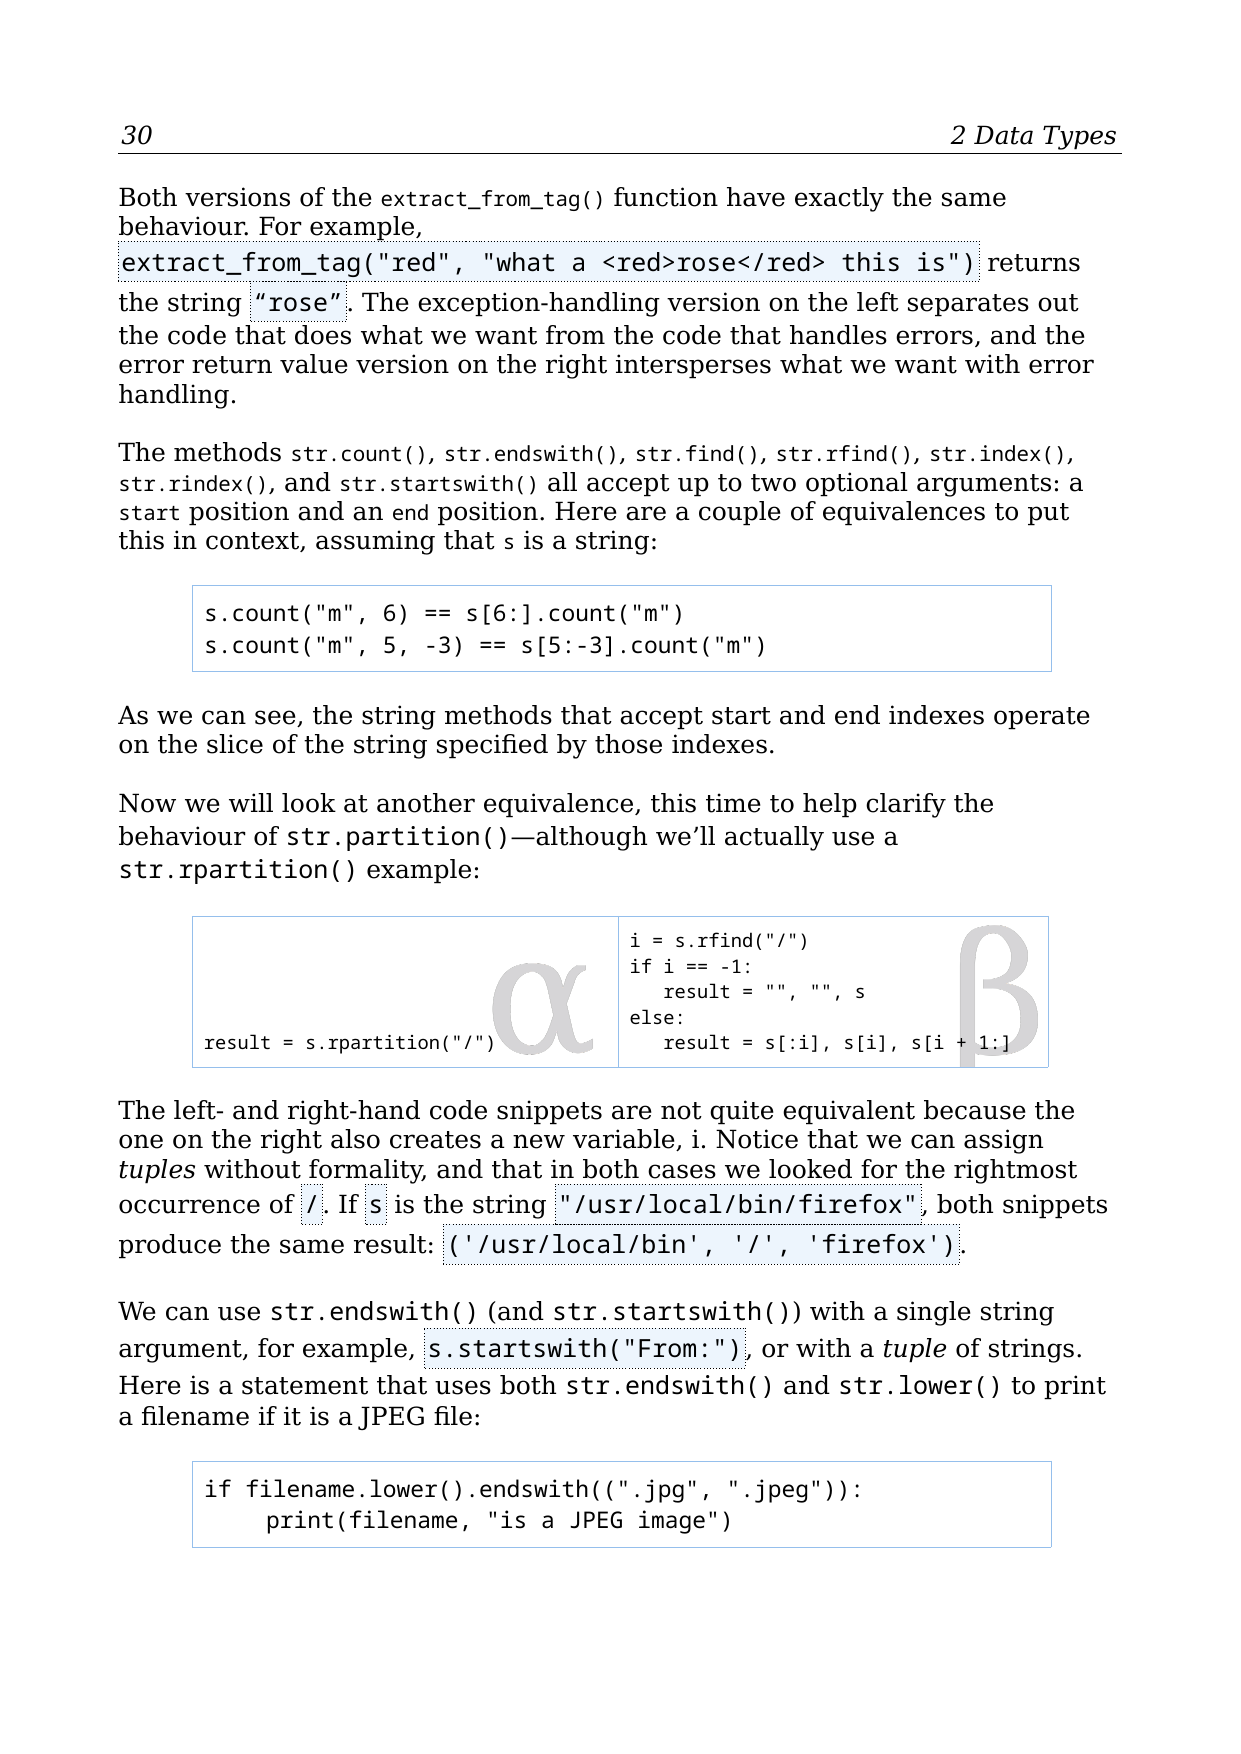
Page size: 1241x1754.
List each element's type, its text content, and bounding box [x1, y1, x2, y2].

text s.count("m", 5, -3) == s[5:-3].count("m") [193, 617, 1051, 671]
text s.count("m", 6) == s[6:].count("m") [193, 586, 1051, 617]
text Both versions of the extract_from_tag() function have exactly the same behaviour. For example, extract_from_tag("red", "what a <red>rose</red> this is") returns the string “rose”. The exception-handling version on the left separates out the code that does what we want from the code that handles errors, and the error return value version on the right intersperses what we want with error handling. [118, 183, 1122, 409]
text We can use str.endswith() (and str.startswith()) with a single string argument, for example, s.startswith("From:"), or with a tuple of strings. Here is a statement that uses both str.endswith() and str.lower() to print a filename if it is a JPEG file: [118, 1294, 1122, 1431]
text Now we will look at another equivalence, this time to help clarify the behaviour of str.partition()—although we’ll actually use a str.rpartition() example: [118, 789, 1122, 886]
text print(filename, "is a JPEG image") [193, 1492, 1051, 1547]
text The methods str.count(), str.endswith(), str.find(), str.rfind(), str.index(), str.rindex(), and str.startswith() all accept up to two optional arguments: a start position and an end position. Here are a couple of equivalences to put this in context, assuming that s is a string: [118, 438, 1122, 556]
text As we can see, the string methods that accept start and end indexes operate on the slice of the string specified by those indexes. [118, 701, 1122, 759]
table_header result = s.rpartition("/") [193, 917, 618, 1067]
text if filename.lower().endswith((".jpg", ".jpeg")): [193, 1462, 1051, 1492]
text The left- and right-hand code snippets are not quite equivalent because the one on the right also creates a new variable, i. Notice that we can assign tuples without formality, and that in both cases we looked for the rightmost occurrence of /. If s is the string "/usr/local/bin/firefox", both snippets produce the same result: ('/usr/local/bin', '/', 'firefox'). [118, 1097, 1122, 1264]
table_header i = s.rfind("/") if i == -1: result = "", "", s else: result = s[:i], s[i], s[i + 1:] [619, 917, 1048, 1067]
